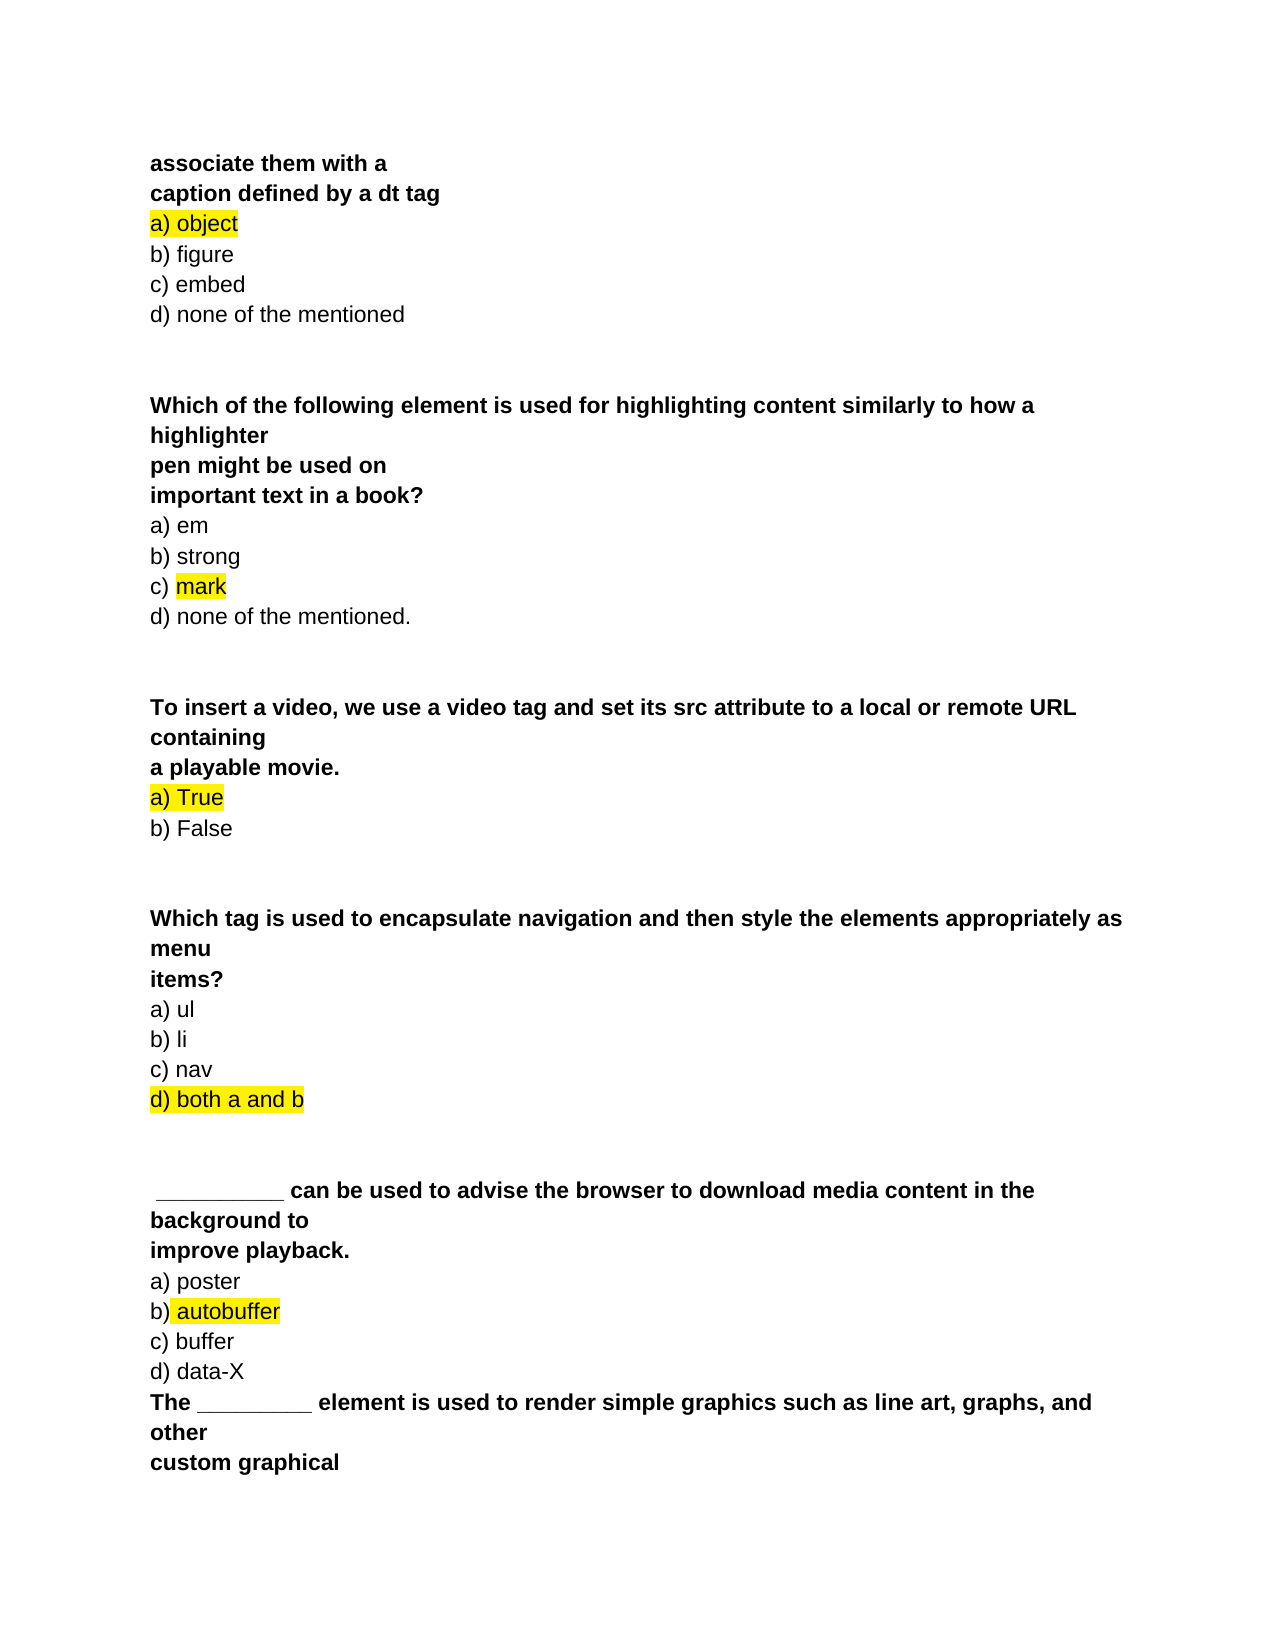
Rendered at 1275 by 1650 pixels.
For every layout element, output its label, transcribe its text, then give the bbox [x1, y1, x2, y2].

text a) object [150, 210, 1125, 237]
text The _________ element is used to render simple graphics such as line art, graphs, and other [150, 1388, 1125, 1445]
text a) ul [150, 996, 1125, 1022]
text b) False [150, 814, 1125, 841]
text d) none of the mentioned [150, 301, 1125, 327]
text c) buffer [150, 1328, 1125, 1354]
text d) none of the mentioned. [150, 603, 1125, 629]
text c) embed [150, 271, 1125, 297]
text pen might be used on [150, 452, 1125, 478]
text a playable movie. [150, 754, 1125, 781]
text a) True [150, 784, 1125, 811]
text a) poster [150, 1268, 1125, 1294]
text Which tag is used to encapsulate navigation and then style the elements appropriately as menu [150, 905, 1125, 962]
text custom graphical [150, 1449, 1125, 1475]
text improve playback. [150, 1237, 1125, 1264]
text b) figure [150, 241, 1125, 267]
text b) li [150, 1026, 1125, 1052]
text Which of the following element is used for highlighting content similarly to how a highlighter [150, 392, 1125, 448]
text c) nav [150, 1056, 1125, 1083]
text important text in a book? [150, 482, 1125, 509]
text b) strong [150, 543, 1125, 569]
text To insert a video, we use a video tag and set its src attribute to a local or remote URL containing [150, 694, 1125, 750]
text d) data-X [150, 1358, 1125, 1385]
text caption defined by a dt tag [150, 180, 1125, 207]
text items? [150, 966, 1125, 992]
text d) both a and b [150, 1086, 1125, 1113]
text c) mark [150, 573, 1125, 599]
text a) em [150, 512, 1125, 539]
text __________ can be used to advise the browser to download media content in the background to [150, 1177, 1125, 1234]
text associate them with a [150, 150, 1125, 176]
text b) autobuffer [150, 1298, 1125, 1324]
